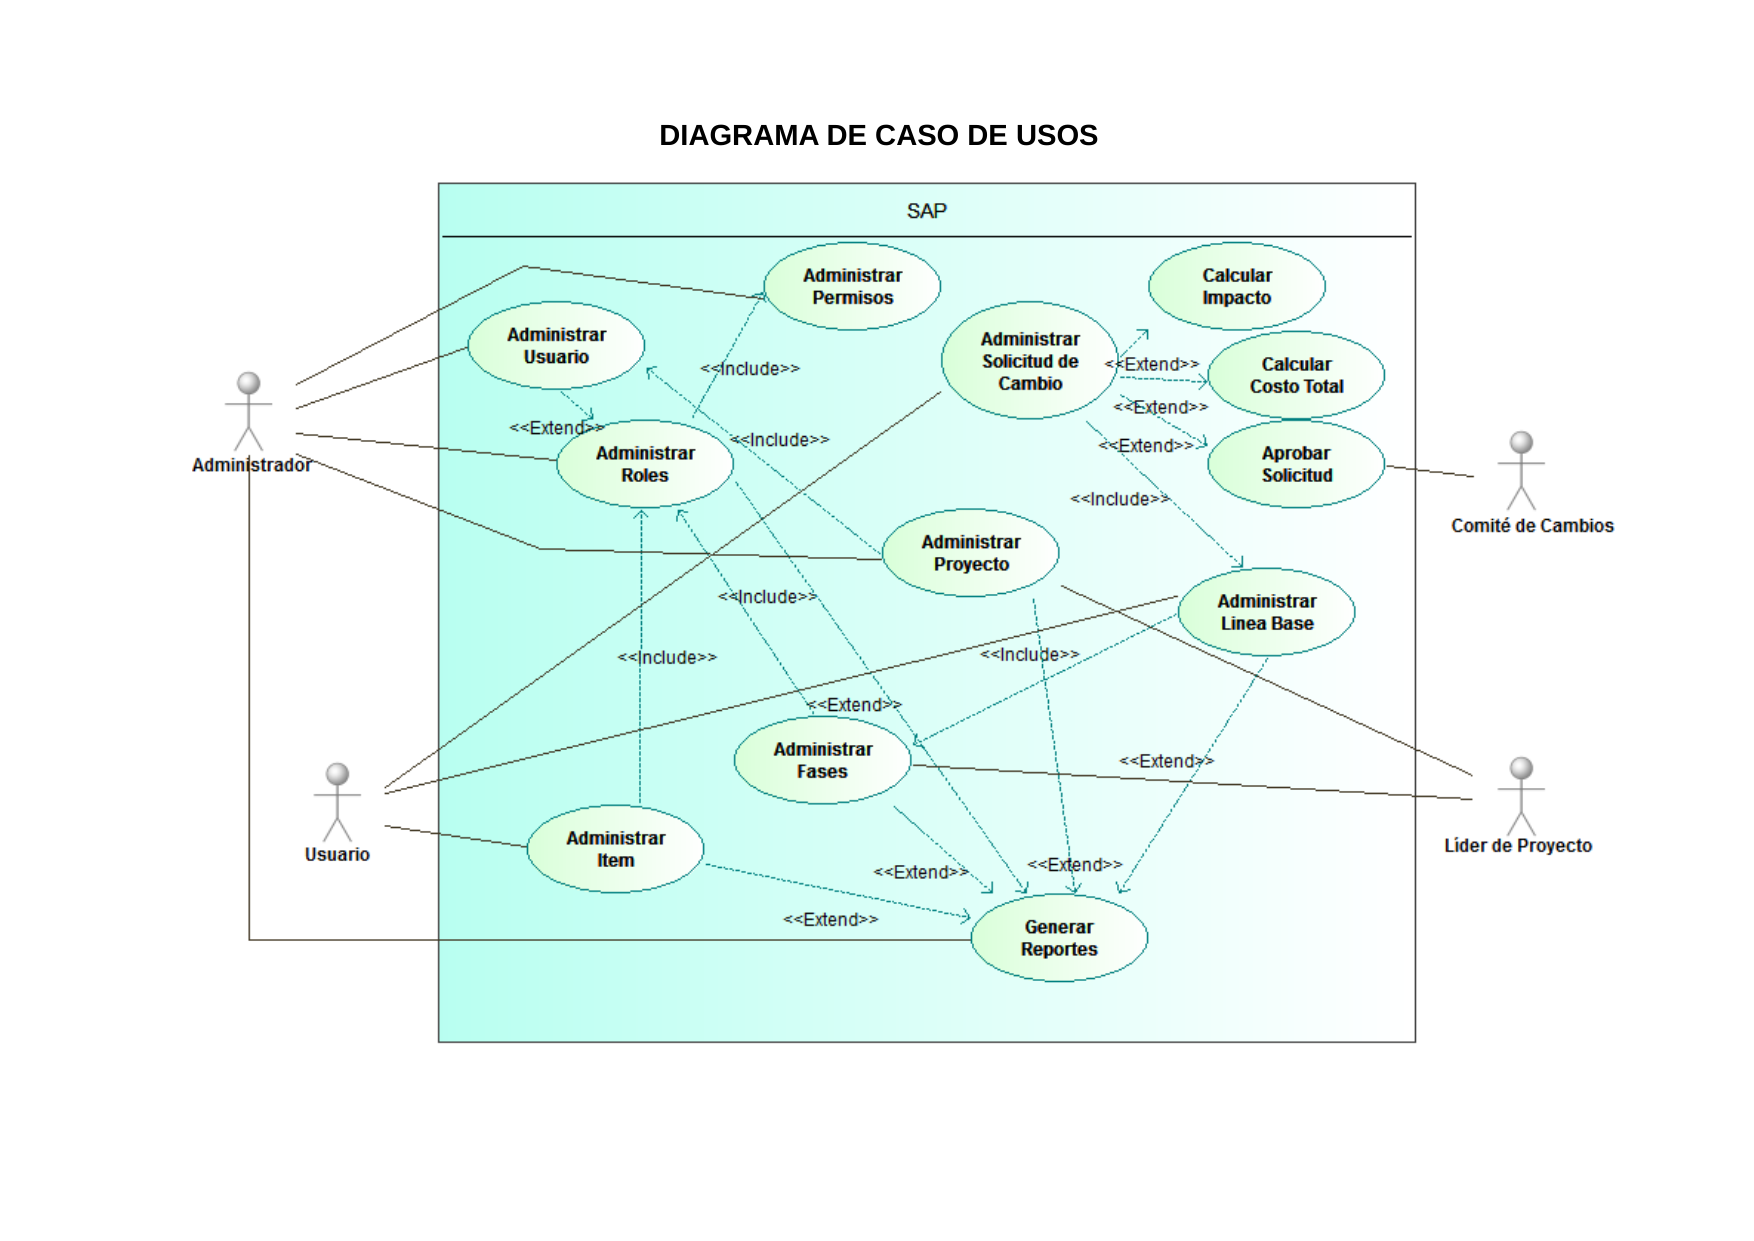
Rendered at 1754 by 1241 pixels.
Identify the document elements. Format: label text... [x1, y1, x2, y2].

list DIAGRAMA DE CASO DE USOS [122, 118, 1636, 152]
picture [120, 168, 1634, 1058]
